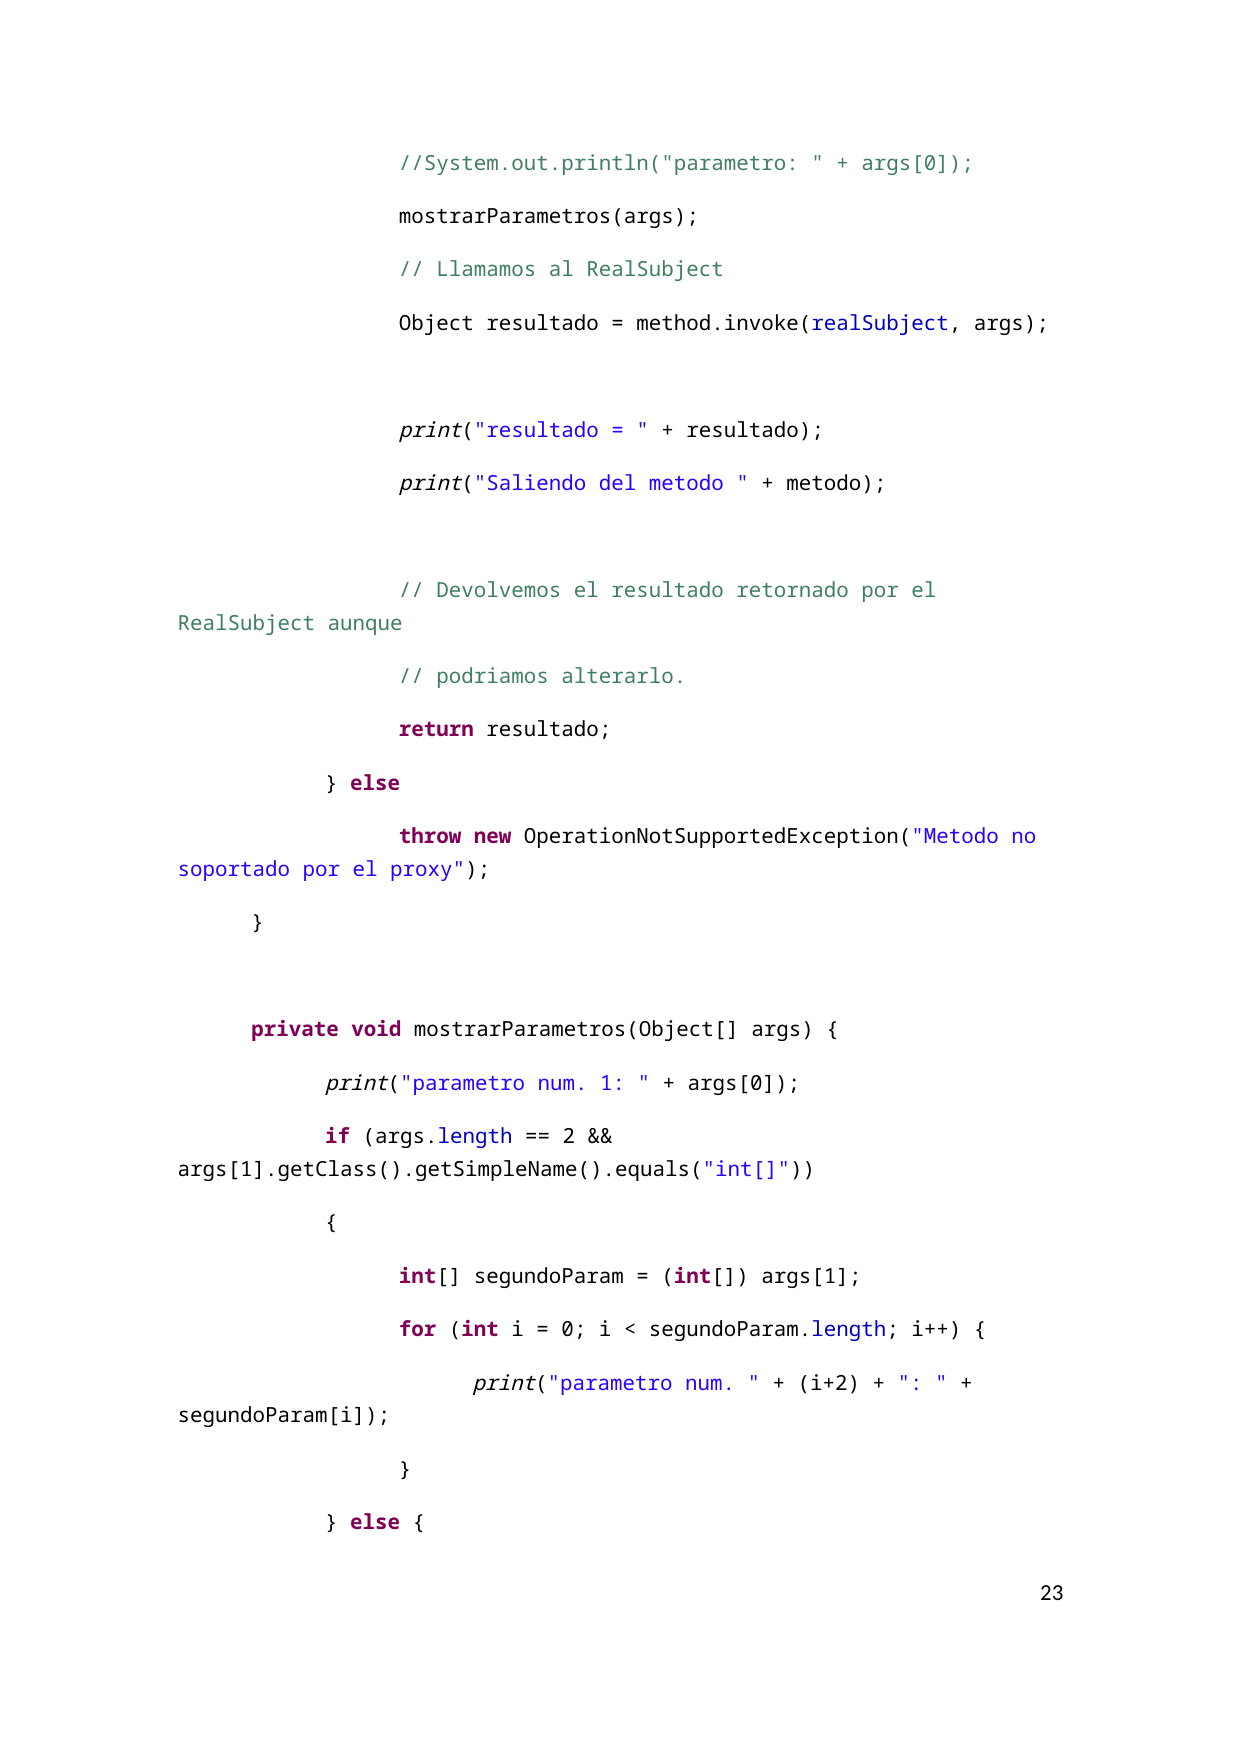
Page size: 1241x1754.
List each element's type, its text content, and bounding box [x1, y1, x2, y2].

text mostrarParametros(args); [177, 201, 1063, 229]
text Object resultado = method.invoke(realSubject, args); [177, 308, 1063, 336]
text // Devolvemos el resultado retornado por el RealSubject aunque [177, 575, 1063, 636]
text for (int i = 0; i < segundoParam.length; i++) { [177, 1314, 1063, 1343]
text print("parametro num. 1: " + args[0]); [177, 1068, 1063, 1096]
text int[] segundoParam = (int[]) args[1]; [177, 1261, 1063, 1289]
text private void mostrarParametros(Object[] args) { [177, 1014, 1063, 1043]
text } [177, 1454, 1063, 1482]
text } else [177, 768, 1063, 796]
text throw new OperationNotSupportedException("Metodo no soportado por el proxy"); [177, 821, 1063, 882]
text } [177, 907, 1063, 936]
text if (args.length == 2 && args[1].getClass().getSimpleName().equals("int[]")) [177, 1121, 1063, 1182]
text } else { [177, 1507, 1063, 1536]
text { [177, 1207, 1063, 1236]
text print("parametro num. " + (i+2) + ": " + segundoParam[i]); [177, 1368, 1063, 1429]
text print("Saliendo del metodo " + metodo); [177, 468, 1063, 497]
text //System.out.println("parametro: " + args[0]); [177, 148, 1063, 176]
text print("resultado = " + resultado); [177, 415, 1063, 443]
text // Llamamos al RealSubject [177, 254, 1063, 283]
text // podriamos alterarlo. [177, 661, 1063, 689]
text return resultado; [177, 714, 1063, 743]
